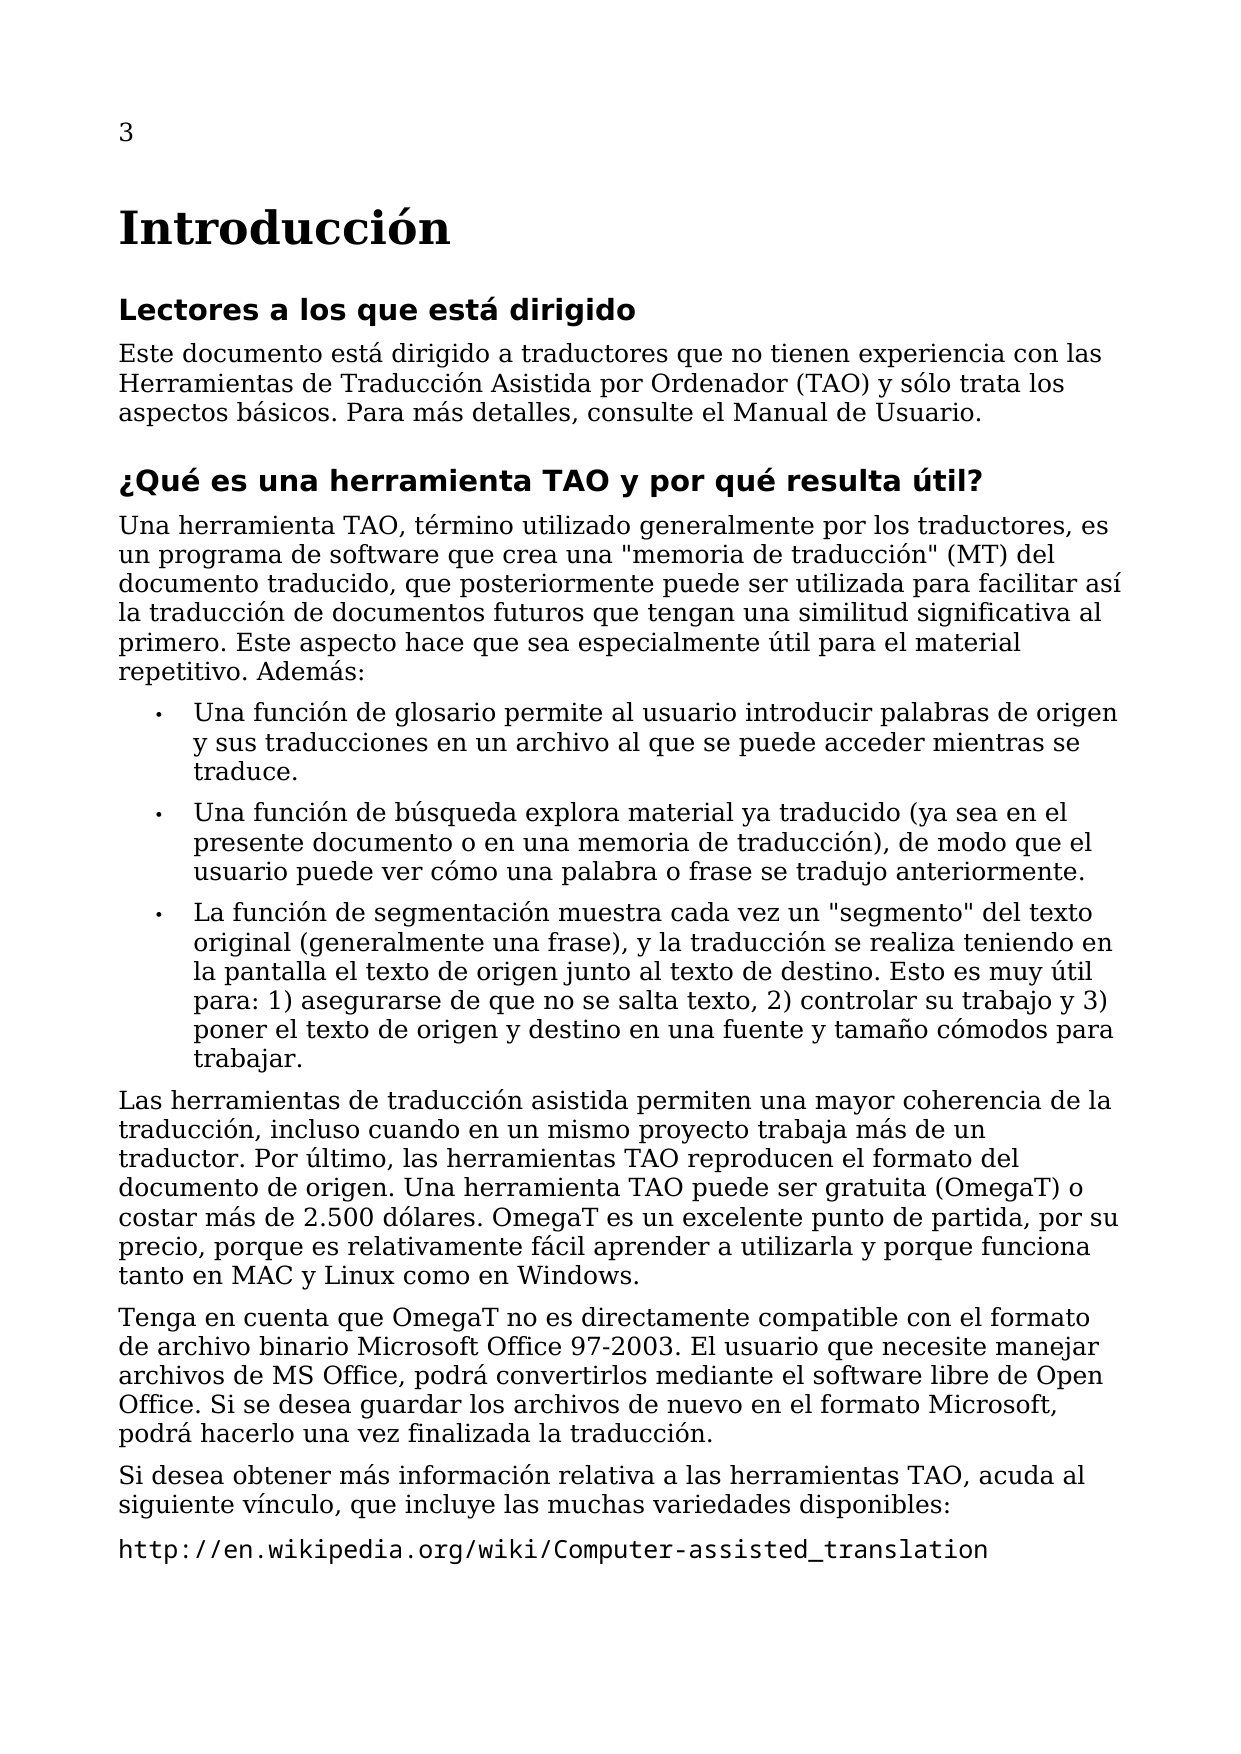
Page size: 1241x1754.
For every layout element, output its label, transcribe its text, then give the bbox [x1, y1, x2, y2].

list Una función de glosario permite al usuario introducir palabras de origen y sus traducciones en un archivo al que se puede acceder mientras se traduce. [156, 698, 1122, 786]
subtitle ¿Qué es una herramienta TAO y por qué resulta útil? [118, 464, 1122, 498]
text Si desea obtener más información relativa a las herramientas TAO, acuda al siguiente vínculo, que incluye las muchas variedades disponibles: [118, 1461, 1122, 1519]
subtitle Lectores a los que está dirigido [118, 293, 1122, 327]
text Este documento está dirigido a traductores que no tienen experiencia con las Herramientas de Traducción Asistida por Ordenador (TAO) y sólo trata los aspectos básicos. Para más detalles, consulte el Manual de Usuario. [118, 339, 1122, 427]
text http://en.wikipedia.org/wiki/Computer-assisted_translation [118, 1532, 1122, 1566]
subtitle Introducción [118, 202, 1122, 256]
text Tenga en cuenta que OmegaT no es directamente compatible con el formato de archivo binario Microsoft Office 97-2003. El usuario que necesite manejar archivos de MS Office, podrá convertirlos mediante el software libre de Open Office. Si se desea guardar los archivos de nuevo en el formato Microsoft, podrá hacerlo una vez finalizada la traducción. [118, 1303, 1122, 1448]
list Una función de búsqueda explora material ya traducido (ya sea en el presente documento o en una memoria de traducción), de modo que el usuario puede ver cómo una palabra o frase se tradujo anteriormente. [156, 798, 1122, 886]
text Las herramientas de traducción asistida permiten una mayor coherencia de la traducción, incluso cuando en un mismo proyecto trabaja más de un traductor. Por último, las herramientas TAO reproducen el formato del documento de origen. Una herramienta TAO puede ser gratuita (OmegaT) o costar más de 2.500 dólares. OmegaT es un excelente punto de partida, por su precio, porque es relativamente fácil aprender a utilizarla y porque funciona tanto en MAC y Linux como en Windows. [118, 1086, 1122, 1290]
list La función de segmentación muestra cada vez un "segmento" del texto original (generalmente una frase), y la traducción se realiza teniendo en la pantalla el texto de origen junto al texto de destino. Esto es muy útil para: 1) asegurarse de que no se salta texto, 2) controlar su trabajo y 3) poner el texto de origen y destino en una fuente y tamaño cómodos para trabajar. [156, 898, 1122, 1073]
text Una herramienta TAO, término utilizado generalmente por los traductores, es un programa de software que crea una "memoria de traducción" (MT) del documento traducido, que posteriormente puede ser utilizada para facilitar así la traducción de documentos futuros que tengan una similitud significativa al primero. Este aspecto hace que sea especialmente útil para el material repetitivo. Además: [118, 511, 1122, 686]
